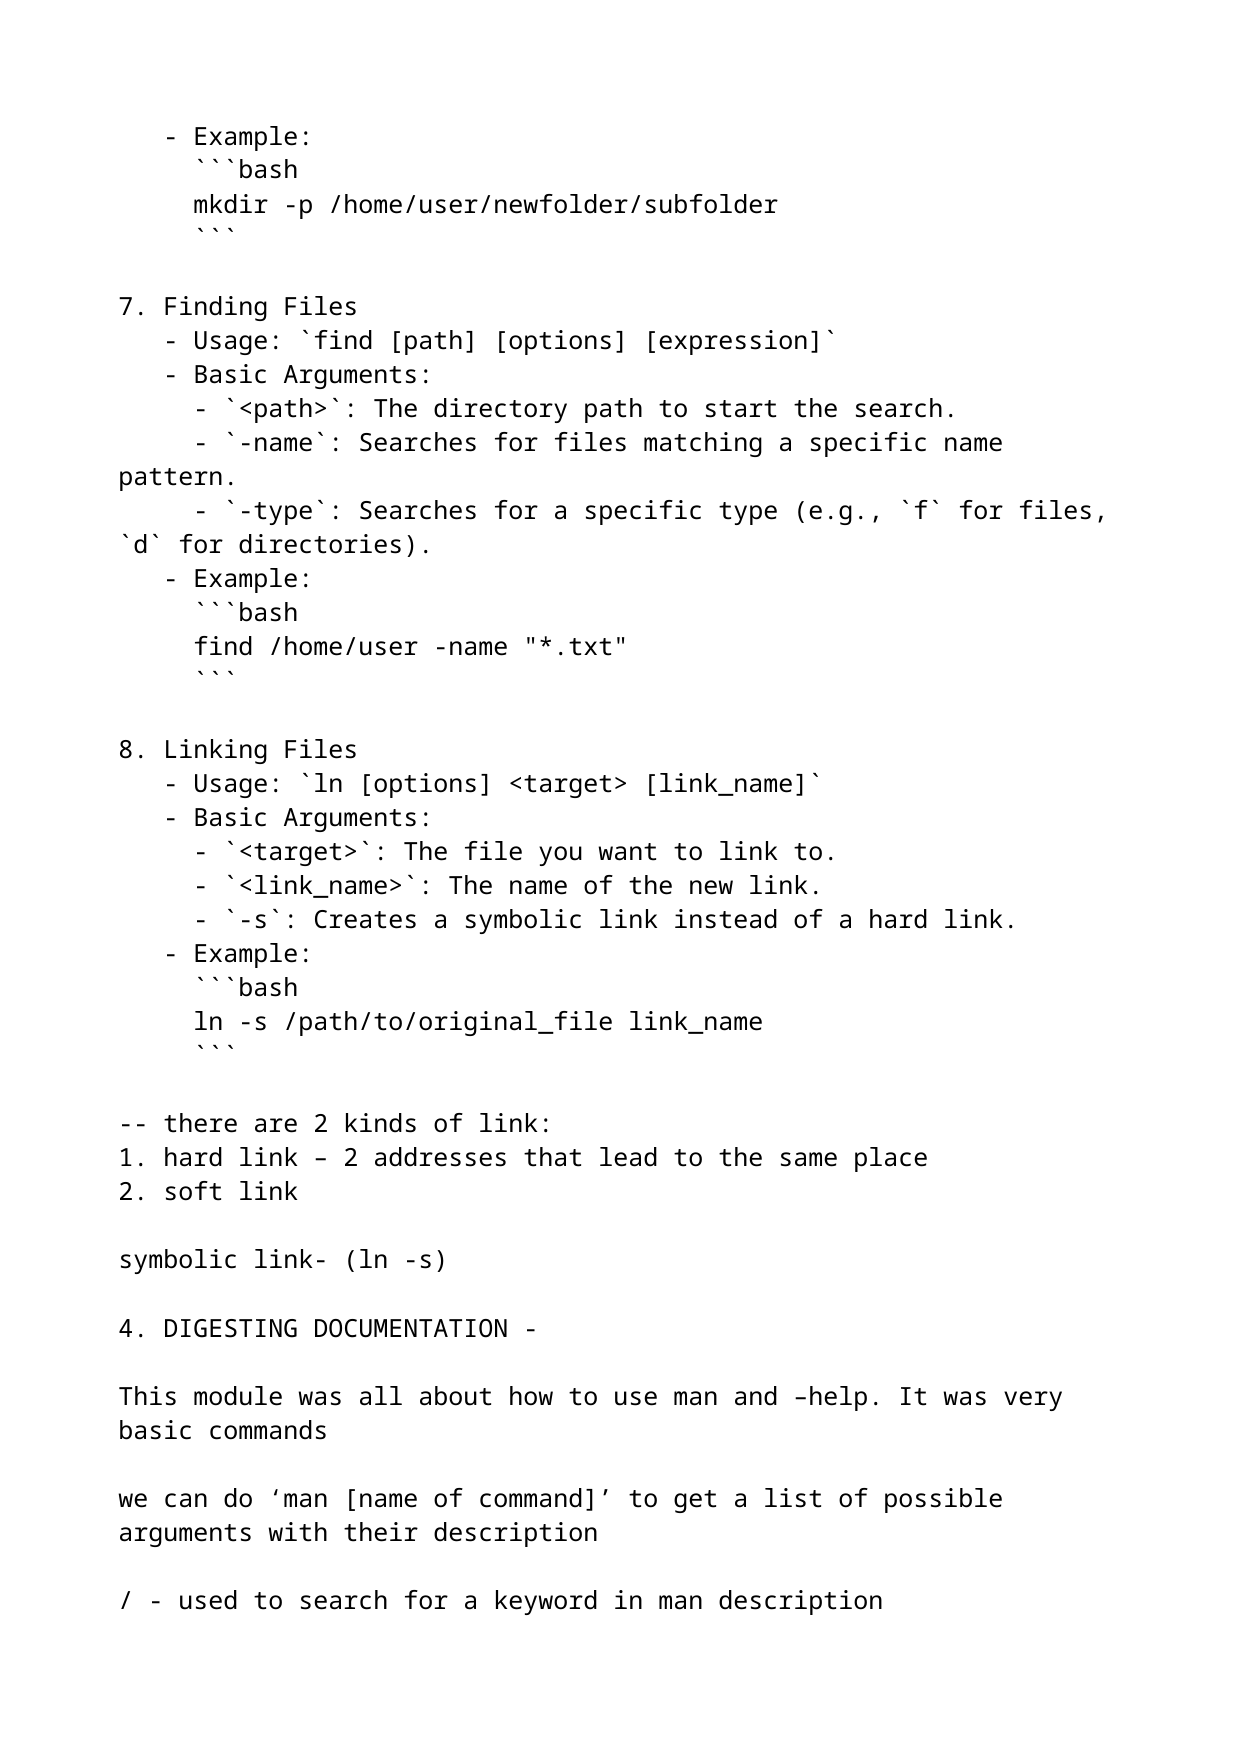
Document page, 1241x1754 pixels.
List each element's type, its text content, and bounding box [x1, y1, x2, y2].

text - `<target>`: The file you want to link to. [118, 833, 1122, 867]
text 8. Linking Files [118, 731, 1122, 765]
text 1. hard link – 2 addresses that lead to the same place [118, 1140, 1122, 1174]
text find /home/user -name "*.txt" [118, 629, 1122, 663]
text - Example: [118, 936, 1122, 970]
text - `-type`: Searches for a specific type (e.g., `f` for files, `d` for directories). [118, 493, 1122, 561]
text ``` [118, 663, 1122, 697]
text 2. soft link [118, 1174, 1122, 1208]
text - Usage: `ln [options] <target> [link_name]` [118, 765, 1122, 799]
text ln -s /path/to/original_file link_name [118, 1004, 1122, 1038]
text - `<path>`: The directory path to start the search. [118, 391, 1122, 425]
text / - used to search for a keyword in man description [118, 1583, 1122, 1617]
text - `<link_name>`: The name of the new link. [118, 867, 1122, 902]
text - `-s`: Creates a symbolic link instead of a hard link. [118, 902, 1122, 936]
text - Usage: `find [path] [options] [expression]` [118, 322, 1122, 357]
text This module was all about how to use man and –help. It was very basic commands [118, 1378, 1122, 1447]
text ```bash [118, 970, 1122, 1004]
text we can do ‘man [name of command]’ to get a list of possible arguments with their description [118, 1481, 1122, 1549]
text mkdir -p /home/user/newfolder/subfolder [118, 186, 1122, 220]
text 4. DIGESTING DOCUMENTATION - [118, 1310, 1122, 1344]
text 7. Finding Files [118, 288, 1122, 322]
text - Example: [118, 118, 1122, 152]
text -- there are 2 kinds of link: [118, 1106, 1122, 1140]
text - Example: [118, 561, 1122, 595]
text - Basic Arguments: [118, 799, 1122, 833]
text ```bash [118, 152, 1122, 186]
text - `-name`: Searches for files matching a specific name pattern. [118, 425, 1122, 493]
text ``` [118, 220, 1122, 254]
text ``` [118, 1038, 1122, 1072]
text - Basic Arguments: [118, 357, 1122, 391]
text ```bash [118, 595, 1122, 629]
text symbolic link- (ln -s) [118, 1242, 1122, 1276]
